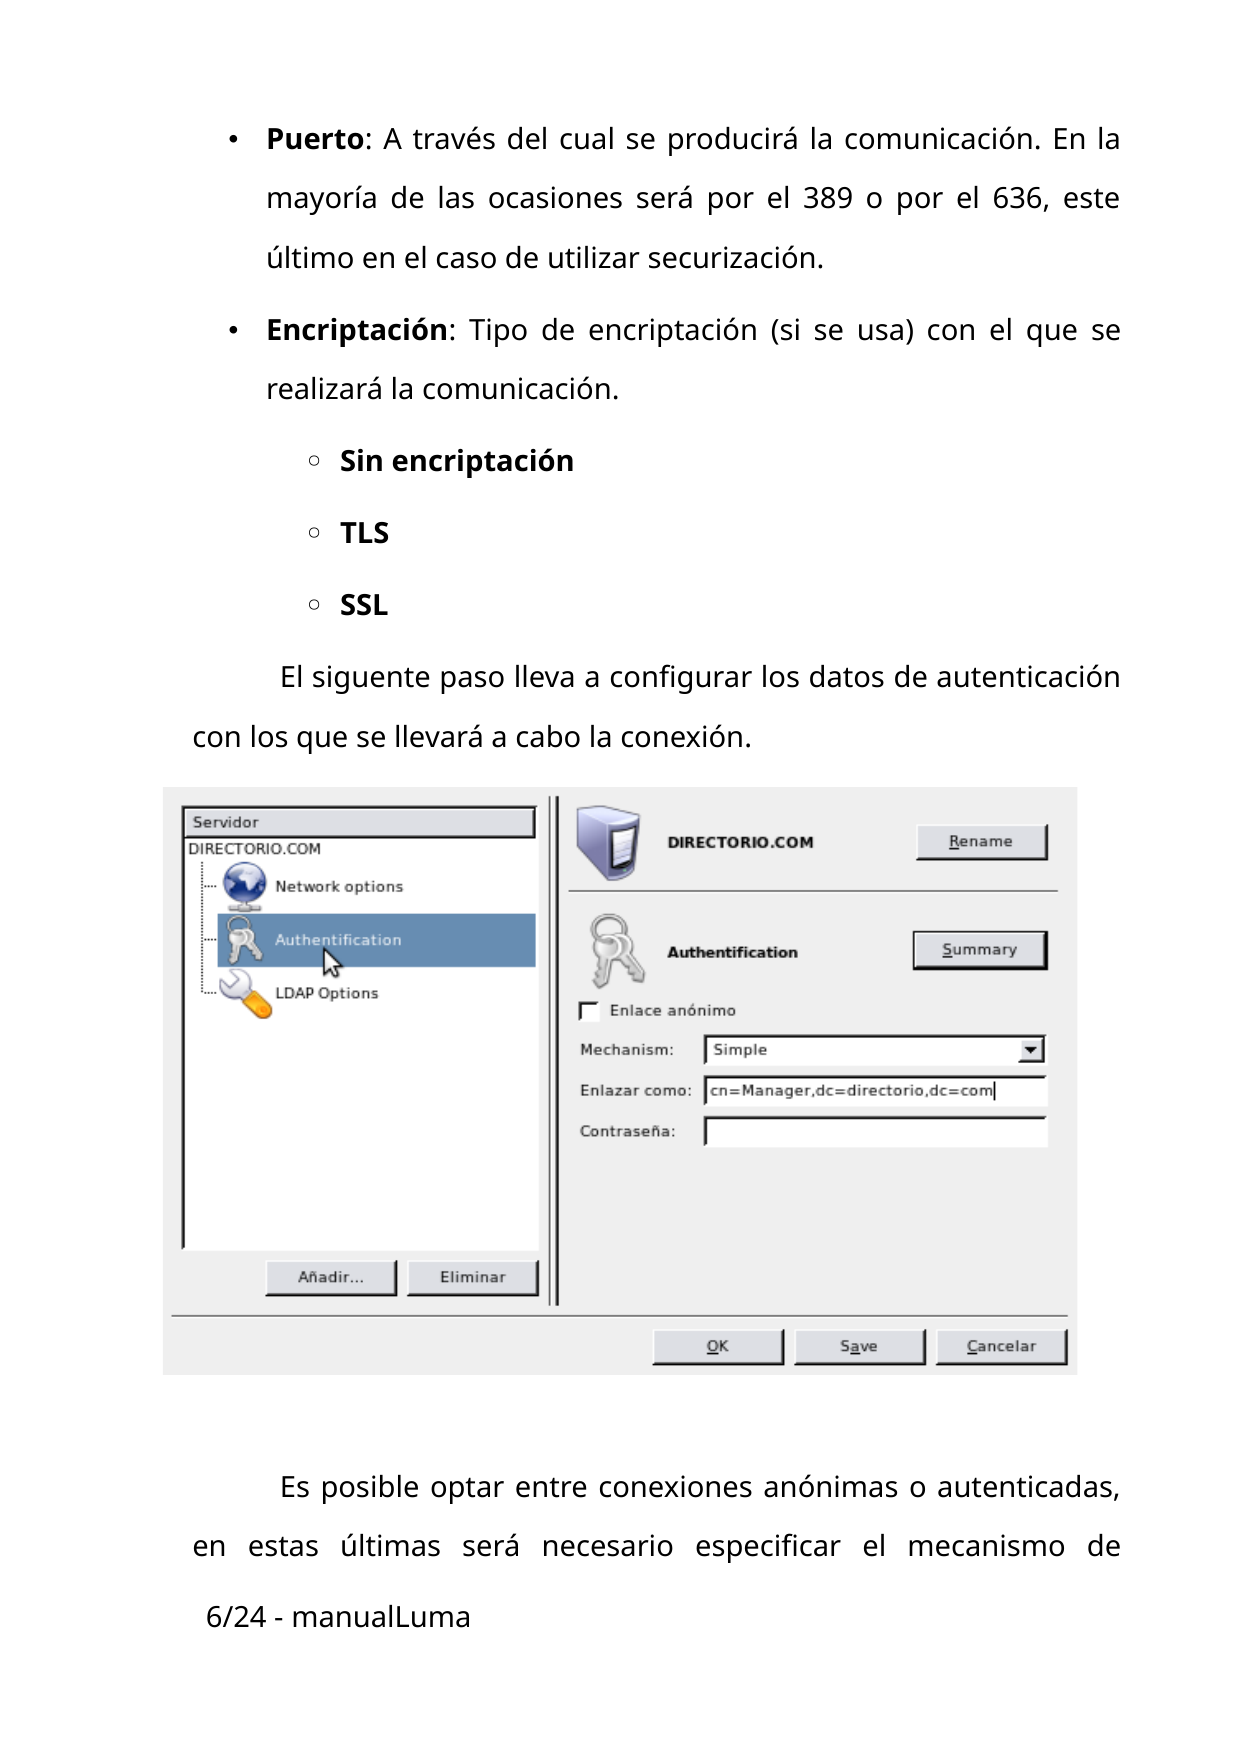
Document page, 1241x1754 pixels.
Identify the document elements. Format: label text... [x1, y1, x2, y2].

list TLS [302, 512, 1122, 552]
list Encriptación: Tipo de encriptación (si se usa) con el que se realizará la comunicación. [228, 309, 1122, 408]
list Puerto: A través del cual se producirá la comunicación. En la mayoría de las ocasiones será por el 389 o por el 636, este último en el caso de utilizar securización. [228, 118, 1122, 277]
text Es posible optar entre conexiones anónimas o autenticadas, en estas últimas será necesario especificar el mecanismo de [192, 1466, 1122, 1565]
text El siguente paso lleva a configurar los datos de autenticación con los que se llevará a cabo la conexión. [154, 656, 1122, 756]
list SSL [302, 584, 1122, 624]
list Sin encriptación [302, 441, 1122, 480]
picture [162, 787, 1078, 1375]
